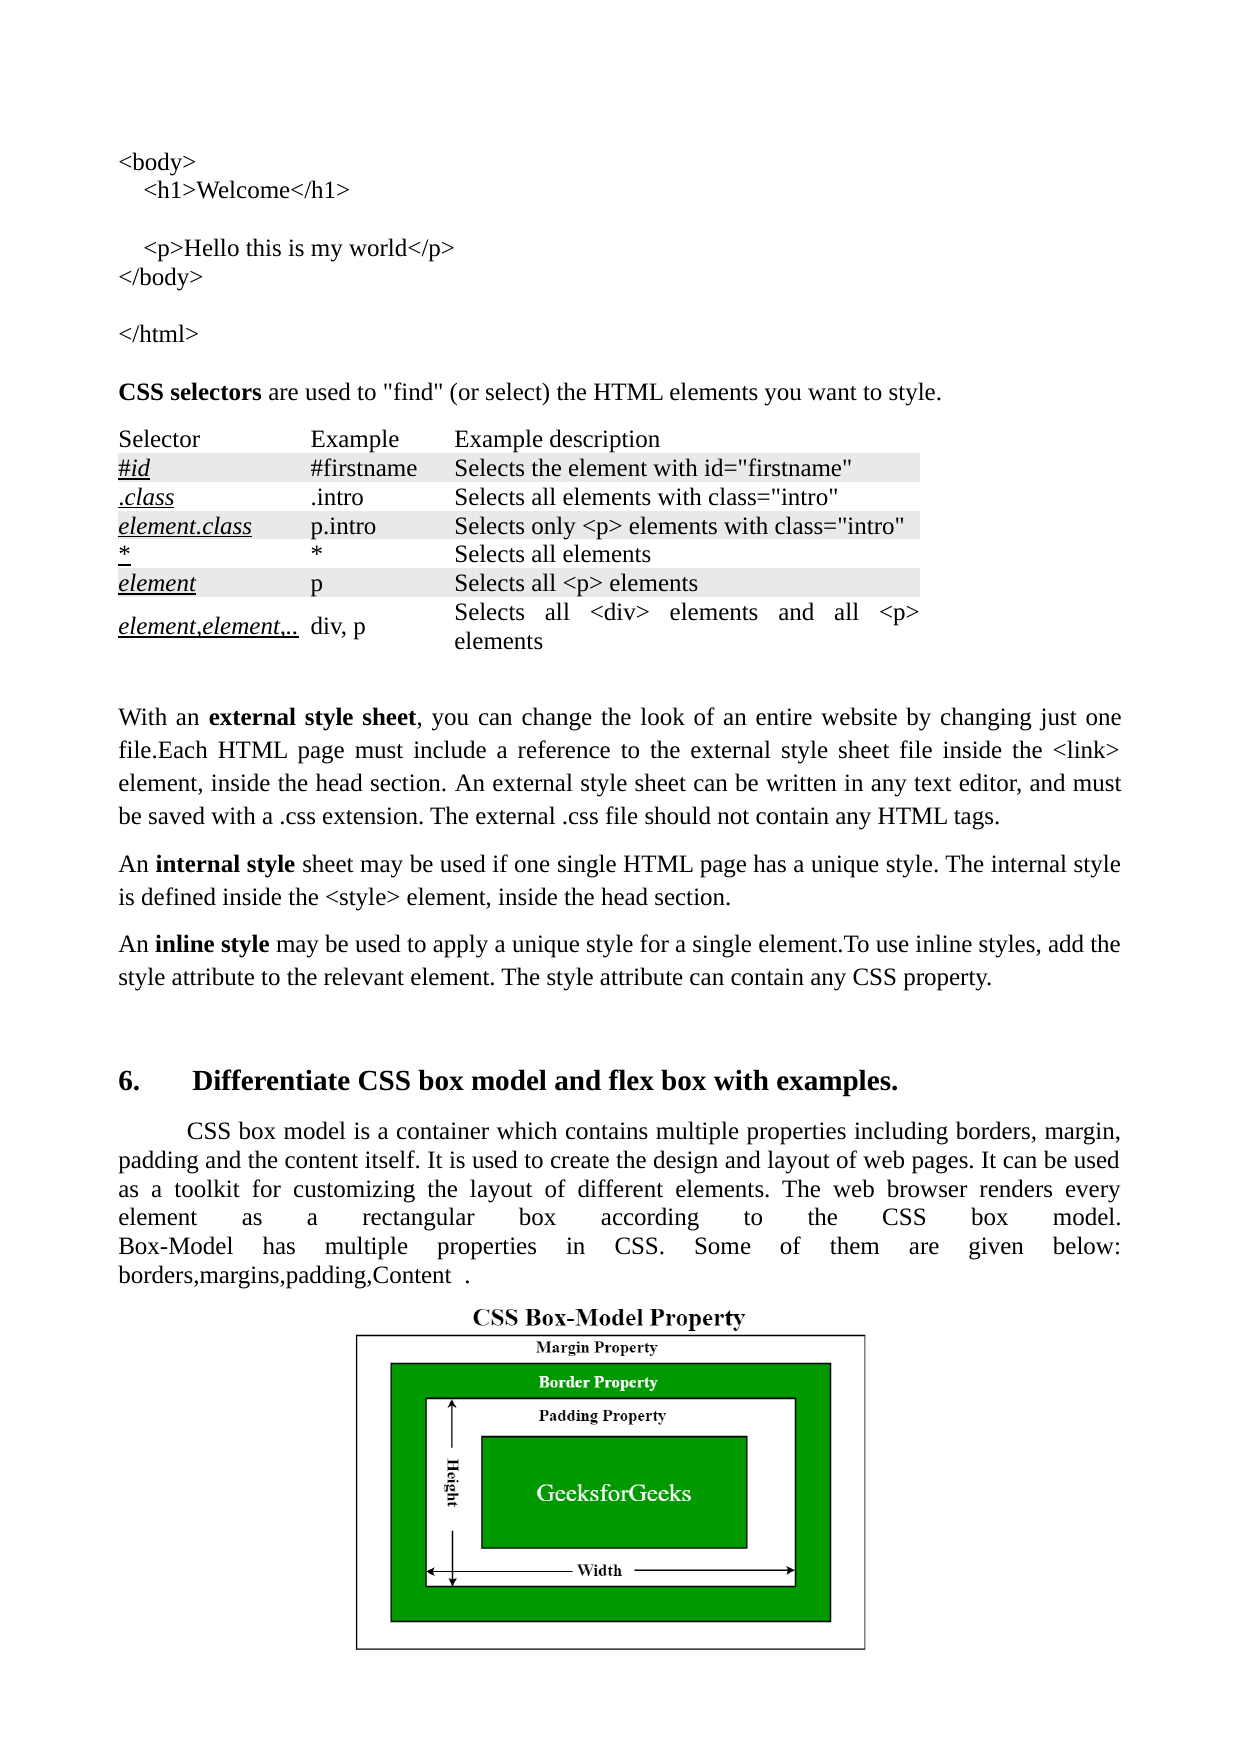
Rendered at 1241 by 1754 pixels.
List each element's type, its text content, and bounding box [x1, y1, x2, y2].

table_cell Selects all <div> elements and all <p> elements [454, 597, 920, 654]
table_cell * [118, 540, 310, 568]
table_header Example [310, 425, 454, 453]
table_cell #firstname [310, 453, 454, 482]
table_cell #id [118, 453, 310, 482]
table_cell element,element,.. [118, 597, 310, 654]
table_cell .class [118, 482, 310, 511]
text <body> [118, 147, 1122, 176]
table_cell element [118, 568, 310, 597]
table_header Example description [454, 425, 920, 453]
text An inline style may be used to apply a unique style for a single element.To use inline styles, add the style attribute to the relevant element. The style attribute can contain any CSS property. [118, 929, 1122, 991]
table_cell p.intro [310, 511, 454, 539]
table_cell Selects all elements [454, 540, 920, 568]
text </body> [118, 262, 1122, 291]
table_cell Selects only <p> elements with class="intro" [454, 511, 920, 539]
table_header Selector [118, 425, 310, 453]
table_cell Selects the element with id="firstname" [454, 453, 920, 482]
table_cell element.class [118, 511, 310, 539]
table_cell div, p [310, 597, 454, 654]
text CSS selectors are used to "find" (or select) the HTML elements you want to style. [118, 377, 1122, 406]
table_cell p [310, 568, 454, 597]
table_cell Selects all <p> elements [454, 568, 920, 597]
text CSS box model is a container which contains multiple properties including borders, margin, padding and the content itself. It is used to create the design and layout of web pages. It can be used as a toolkit for customizing the layout of different elements. The web browser renders every element as a rectangular box according to the CSS box model. Box-Model has multiple properties in CSS. Some of them are given below: borders,margins,padding,Content . [118, 1116, 1122, 1289]
text With an external style sheet, you can change the look of an entire website by changing just one file.Each HTML page must include a reference to the external style sheet file inside the <link> element, inside the head section. An external style sheet can be written in any text editor, and must be saved with a .css extension. The external .css file should not contain any HTML tags. [118, 702, 1122, 830]
text 6. Differentiate CSS box model and flex box with examples. [118, 1063, 1122, 1097]
picture [355, 1300, 866, 1650]
text An internal style sheet may be used if one single HTML page has a unique style. The internal style is defined inside the <style> element, inside the head section. [118, 849, 1122, 911]
table_cell Selects all elements with class="intro" [454, 482, 920, 511]
table_cell .intro [310, 482, 454, 511]
text <p>Hello this is my world</p> [118, 233, 1122, 262]
table_cell * [310, 540, 454, 568]
text </html> [118, 319, 1122, 348]
text <h1>Welcome</h1> [118, 176, 1122, 204]
